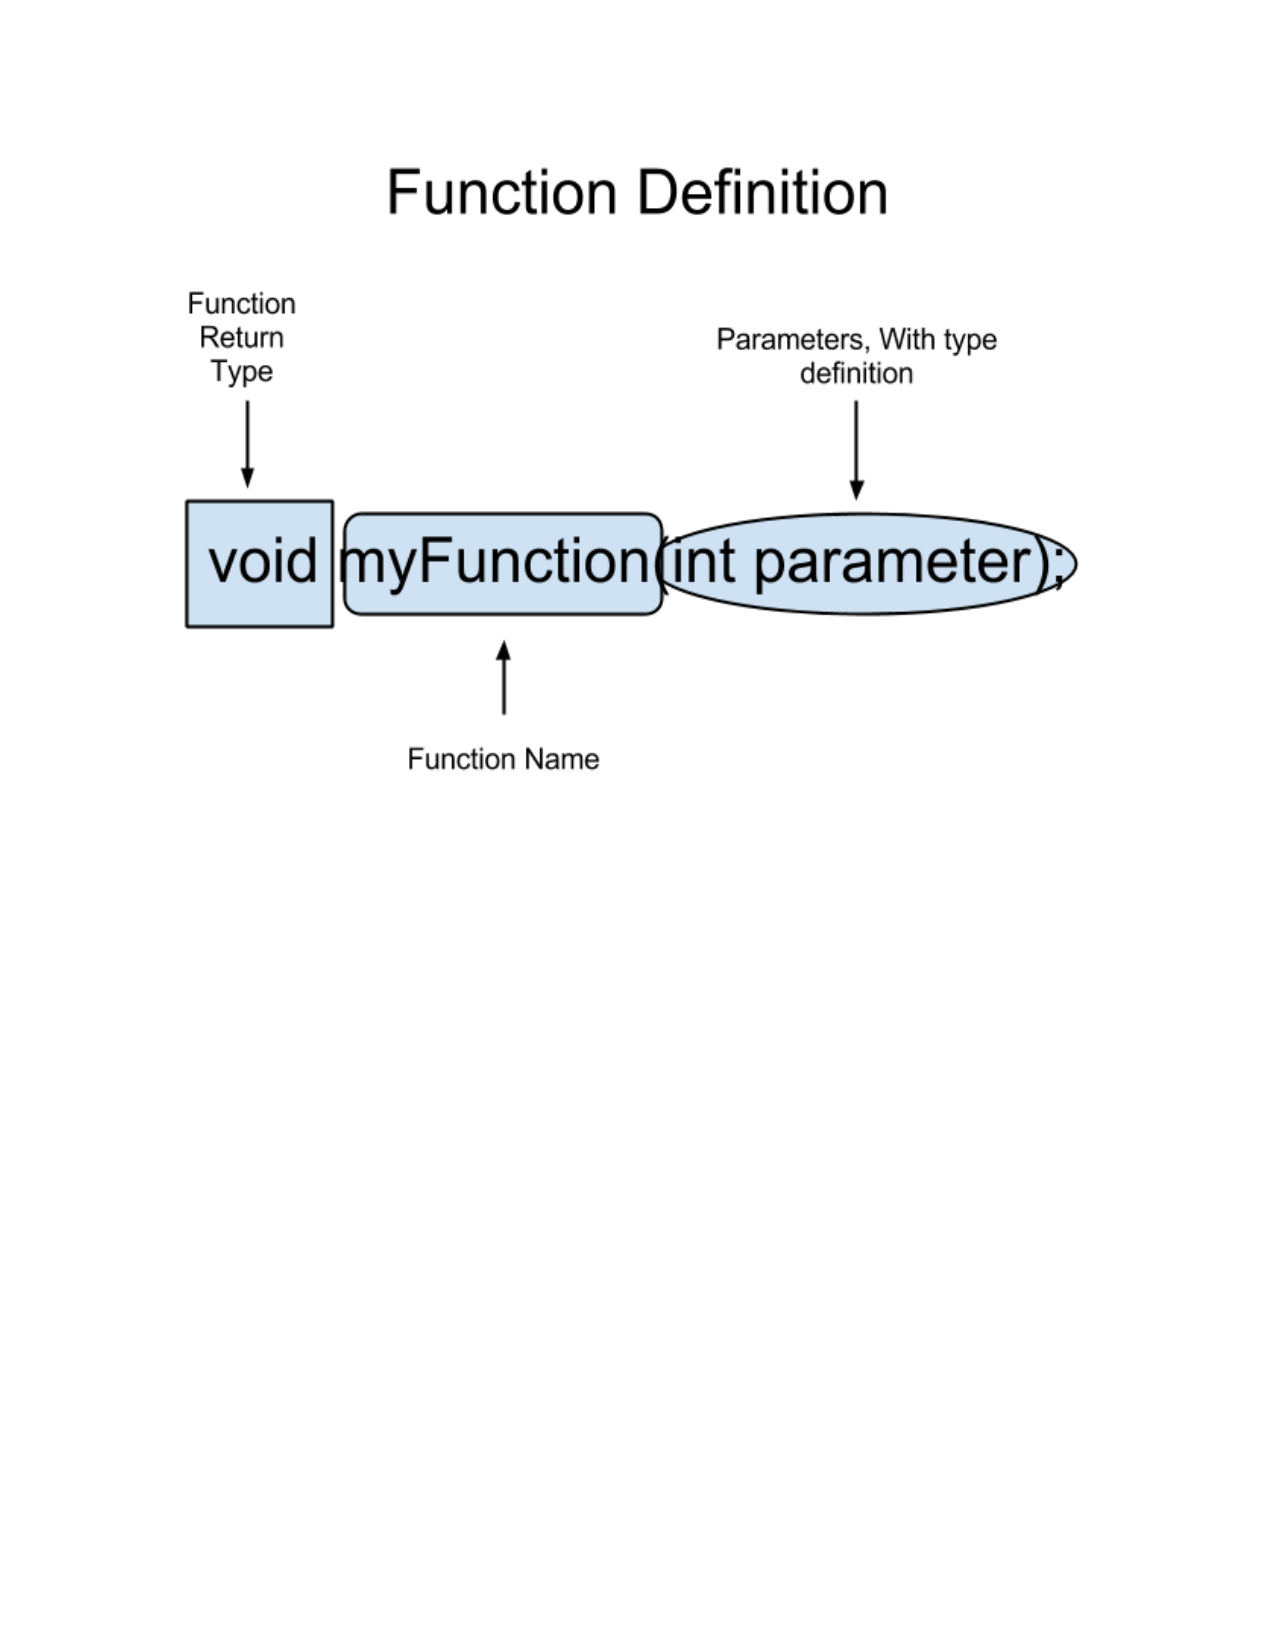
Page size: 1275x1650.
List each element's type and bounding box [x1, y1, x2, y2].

picture [150, 150, 1125, 791]
